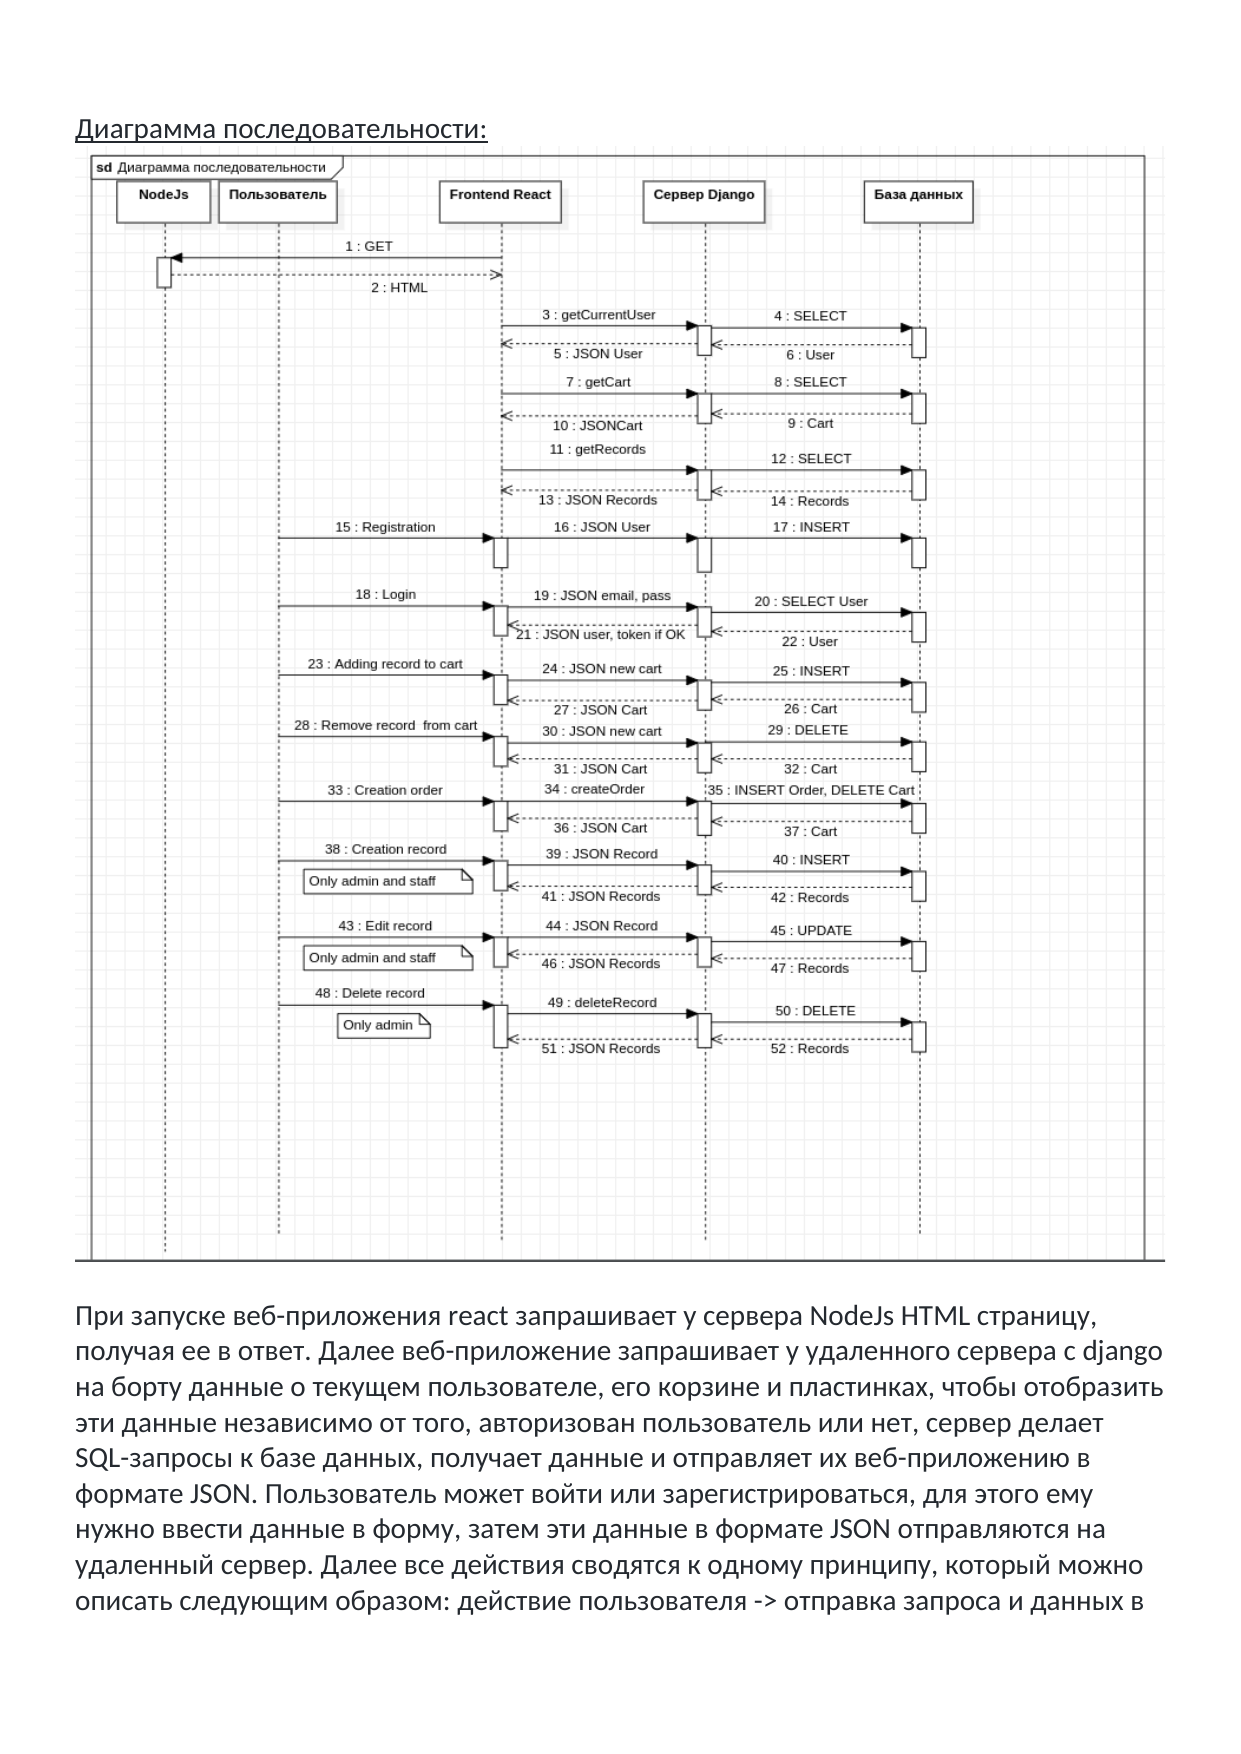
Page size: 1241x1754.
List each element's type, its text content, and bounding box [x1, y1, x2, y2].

picture [75, 146, 1166, 1262]
text Диаграмма последовательности: [75, 111, 1165, 146]
text При запуске веб-приложения react запрашивает у сервера NodeJs HTML страницу, получая ее в ответ. Далее веб-приложение запрашивает у удаленного сервера с django на борту данные о текущем пользователе, его корзине и пластинках, чтобы отобразить эти данные независимо от того, авторизован пользователь или нет, сервер делает SQL-запросы к базе данных, получает данные и отправляет их веб-приложению в формате JSON. Пользователь может войти или зарегистрироваться, для этого ему нужно ввести данные в форму, затем эти данные в формате JSON отправляются на удаленный сервер. Далее все действия сводятся к одному принципу, который можно описать следующим образом: действие пользователя -> отправка запроса и данных в [75, 1297, 1165, 1617]
